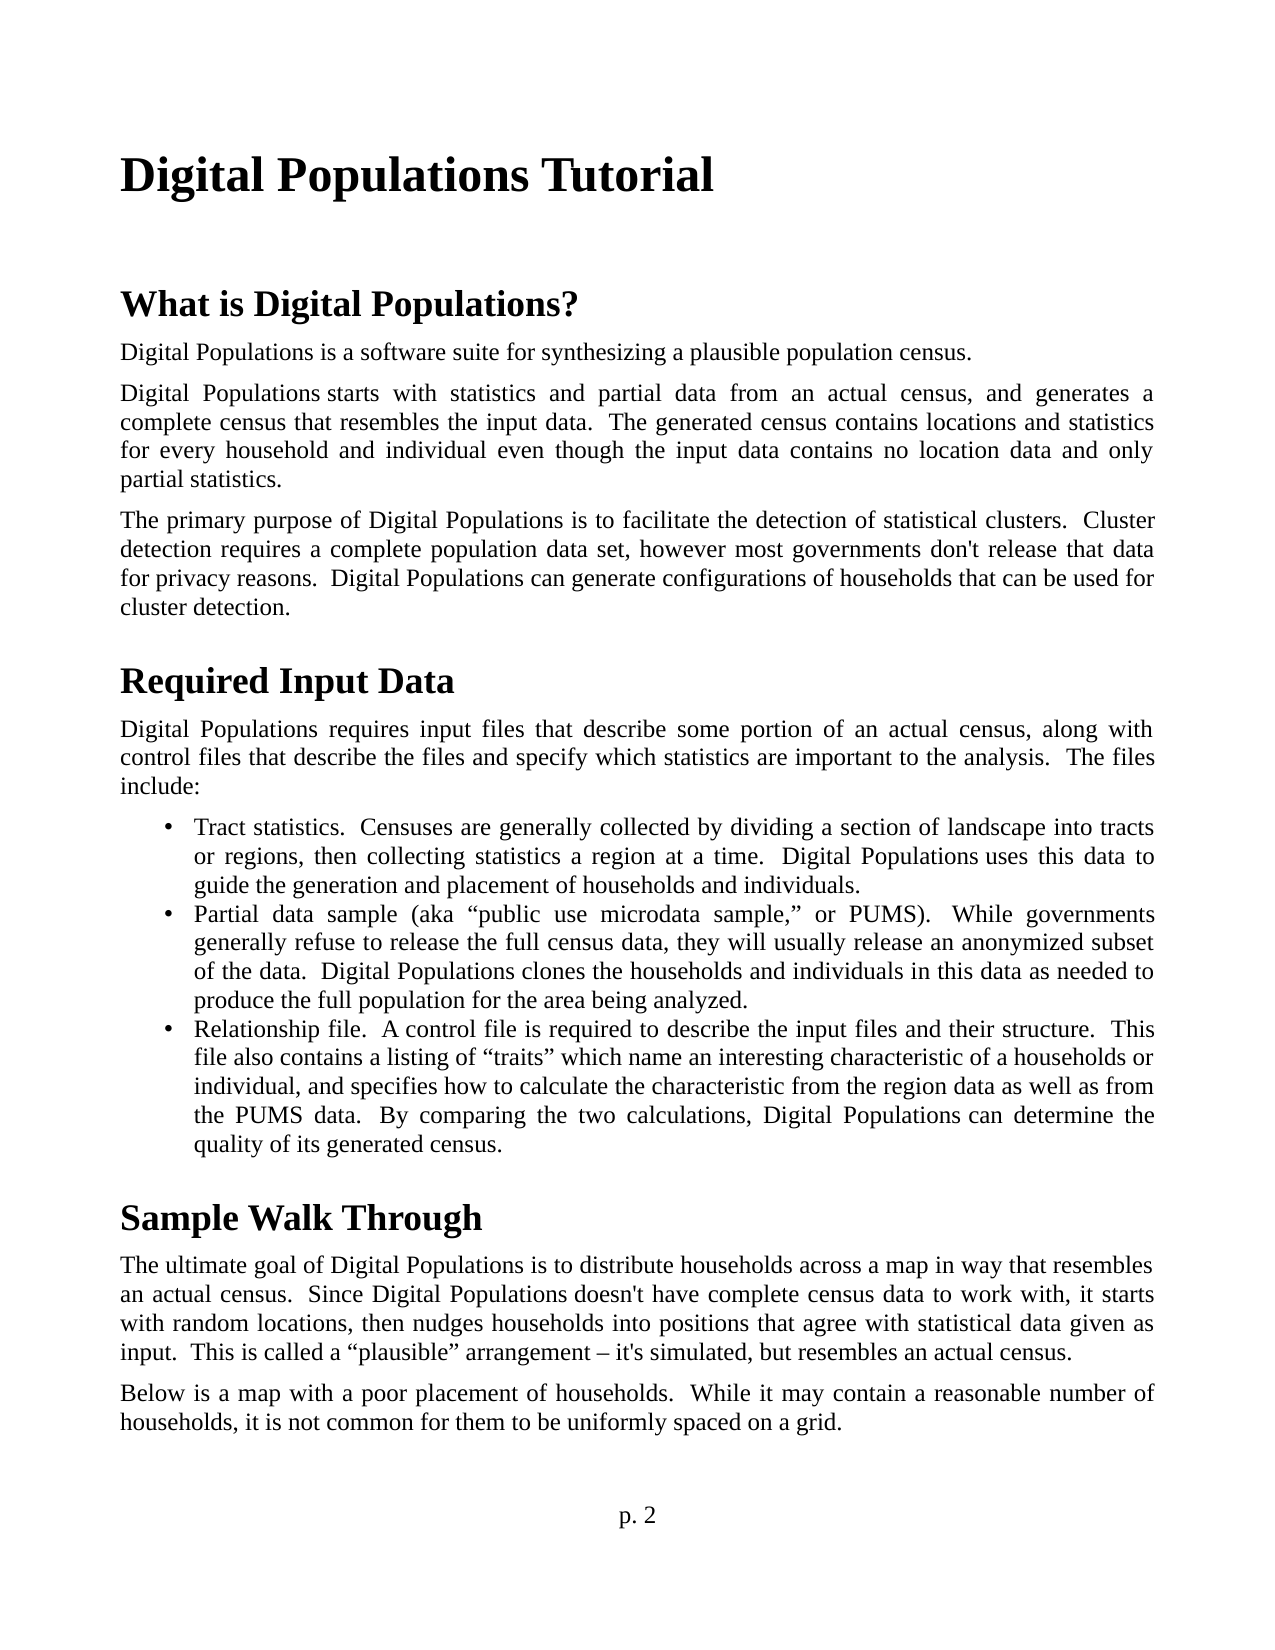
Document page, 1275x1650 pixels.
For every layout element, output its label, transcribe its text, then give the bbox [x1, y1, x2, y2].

subtitle Required Input Data [120, 658, 1155, 701]
text Digital Populations is a software suite for synthesizing a plausible population census. [120, 337, 1155, 366]
text The primary purpose of Digital Populations is to facilitate the detection of statistical clusters. Cluster detection requires a complete population data set, however most governments don't release that data for privacy reasons. Digital Populations can generate configurations of households that can be used for cluster detection. [120, 506, 1155, 621]
subtitle Digital Populations Tutorial [120, 145, 1155, 202]
text Digital Populations requires input files that describe some portion of an actual census, along with control files that describe the files and specify which statistics are important to the analysis. The files include: [120, 714, 1155, 800]
list Partial data sample (aka “public use microdata sample,” or PUMS). While governments generally refuse to release the full census data, they will usually release an anonymized subset of the data. Digital Populations clones the households and individuals in this data as needed to produce the full population for the area being analyzed. [164, 899, 1155, 1014]
text The ultimate goal of Digital Populations is to distribute households across a map in way that resembles an actual census. Since Digital Populations doesn't have complete census data to work with, it starts with random locations, then nudges households into positions that agree with statistical data given as input. This is called a “plausible” arrangement – it's simulated, but resembles an actual census. [120, 1251, 1155, 1366]
text Below is a map with a poor placement of households. While it may contain a reasonable number of households, it is not common for them to be uniformly spaced on a grid. [120, 1378, 1155, 1436]
list Tract statistics. Censuses are generally collected by dividing a section of landscape into tracts or regions, then collecting statistics a region at a time. Digital Populations uses this data to guide the generation and placement of households and individuals. [164, 812, 1155, 899]
list Relationship file. A control file is required to describe the input files and their structure. This file also contains a listing of “traits” which name an interesting characteristic of a households or individual, and specifies how to calculate the characteristic from the region data as well as from the PUMS data. By comparing the two calculations, Digital Populations can determine the quality of its generated census. [164, 1014, 1155, 1157]
subtitle Sample Walk Through [120, 1195, 1155, 1238]
text Digital Populations starts with statistics and partial data from an actual census, and generates a complete census that resembles the input data. The generated census contains locations and statistics for every household and individual even though the input data contains no location data and only partial statistics. [120, 378, 1155, 493]
subtitle What is Digital Populations? [120, 281, 1155, 324]
